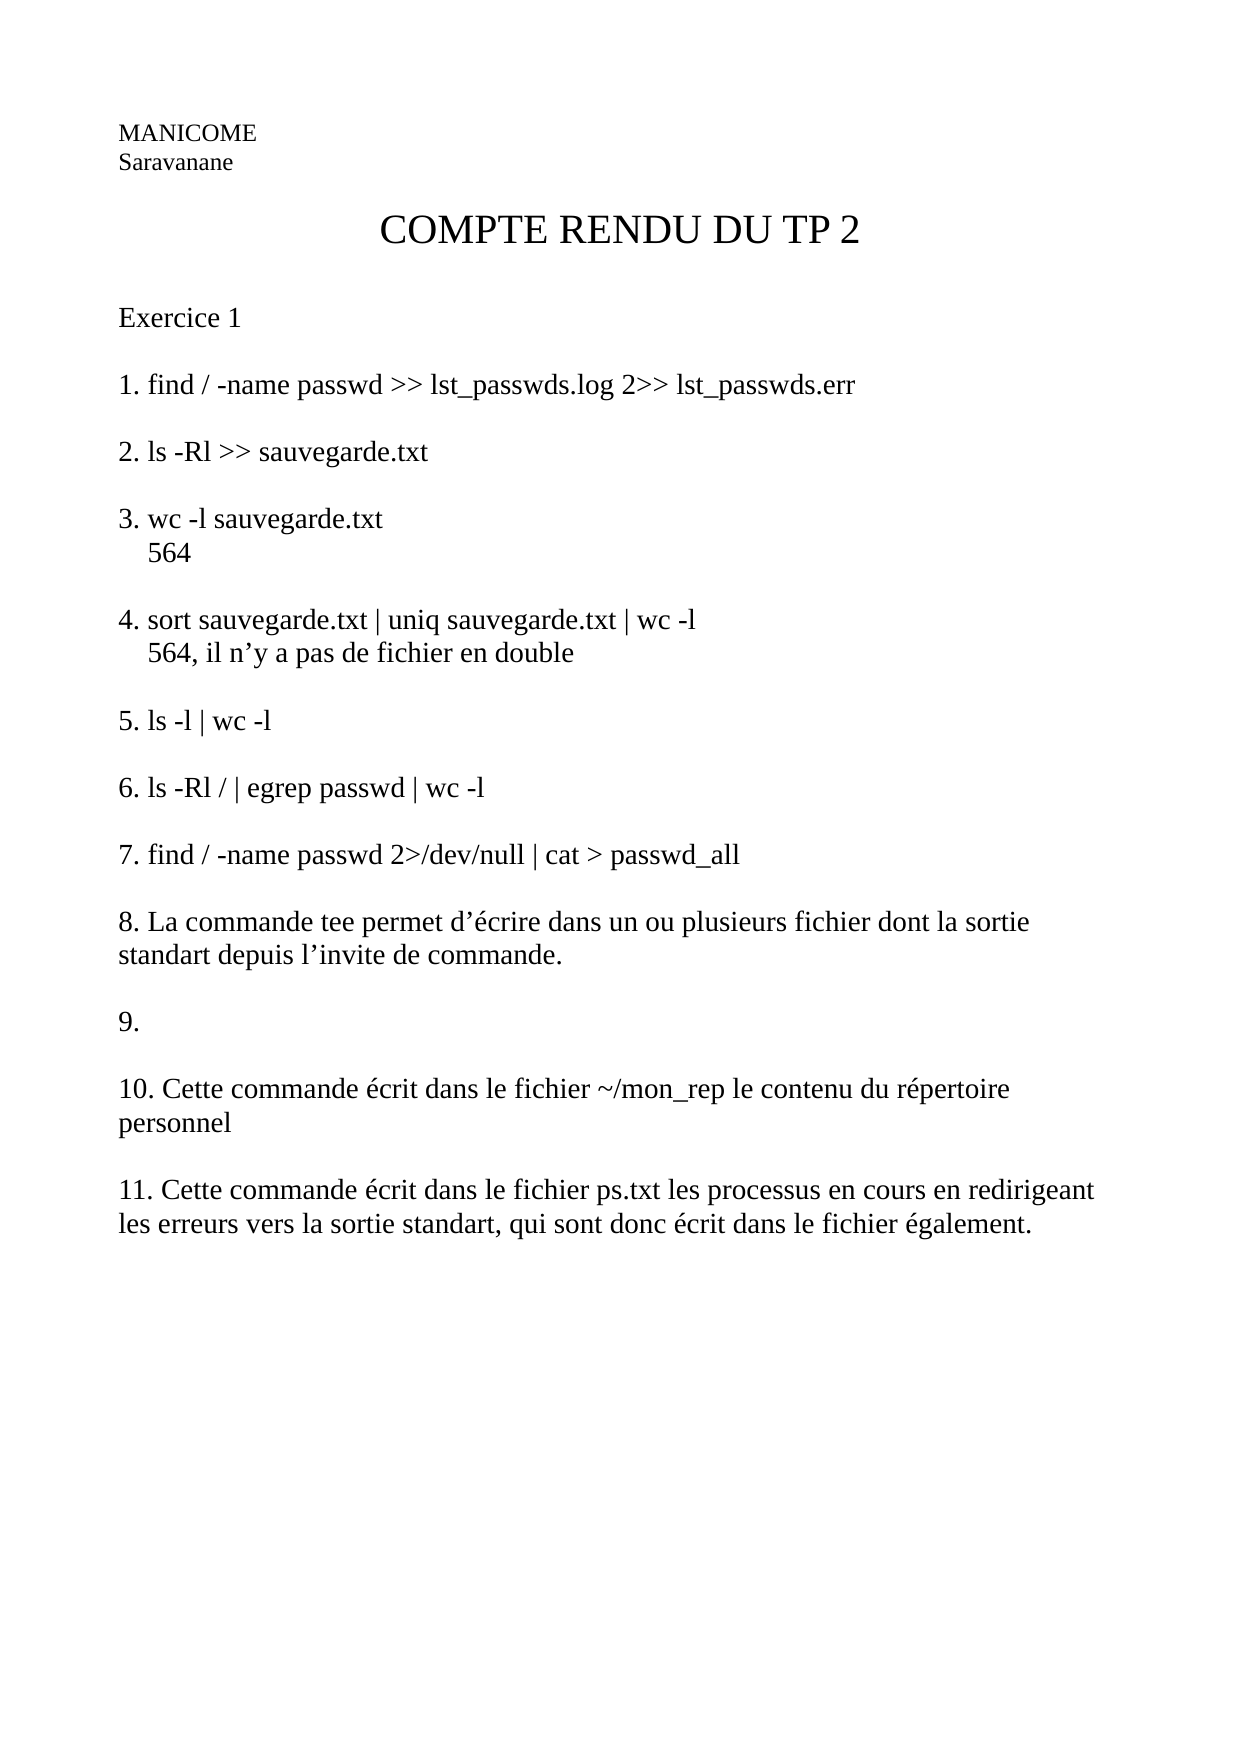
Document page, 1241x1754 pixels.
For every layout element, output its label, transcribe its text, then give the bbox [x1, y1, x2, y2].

text 4. sort sauvegarde.txt | uniq sauvegarde.txt | wc -l [118, 602, 1122, 636]
text 11. Cette commande écrit dans le fichier ps.txt les processus en cours en redirigeant les erreurs vers la sortie standart, qui sont donc écrit dans le fichier également. [118, 1172, 1122, 1239]
text 2. ls -Rl >> sauvegarde.txt [118, 434, 1122, 468]
text 3. wc -l sauvegarde.txt [118, 501, 1122, 535]
text 10. Cette commande écrit dans le fichier ~/mon_rep le contenu du répertoire personnel [118, 1072, 1122, 1139]
text Saravanane [118, 147, 1122, 176]
text 1. find / -name passwd >> lst_passwds.log 2>> lst_passwds.err [118, 367, 1122, 401]
text 9. [118, 1004, 1122, 1038]
text 5. ls -l | wc -l [118, 703, 1122, 736]
text Exercice 1 [118, 300, 1122, 334]
text 8. La commande tee permet d’écrire dans un ou plusieurs fichier dont la sortie standart depuis l’invite de commande. [118, 904, 1122, 971]
text 564 [118, 535, 1122, 568]
text MANICOME [118, 118, 1122, 147]
text 6. ls -Rl / | egrep passwd | wc -l [118, 770, 1122, 803]
text 7. find / -name passwd 2>/dev/null | cat > passwd_all [118, 837, 1122, 870]
text COMPTE RENDU DU TP 2 [118, 204, 1122, 252]
text 564, il n’y a pas de fichier en double [118, 636, 1122, 669]
